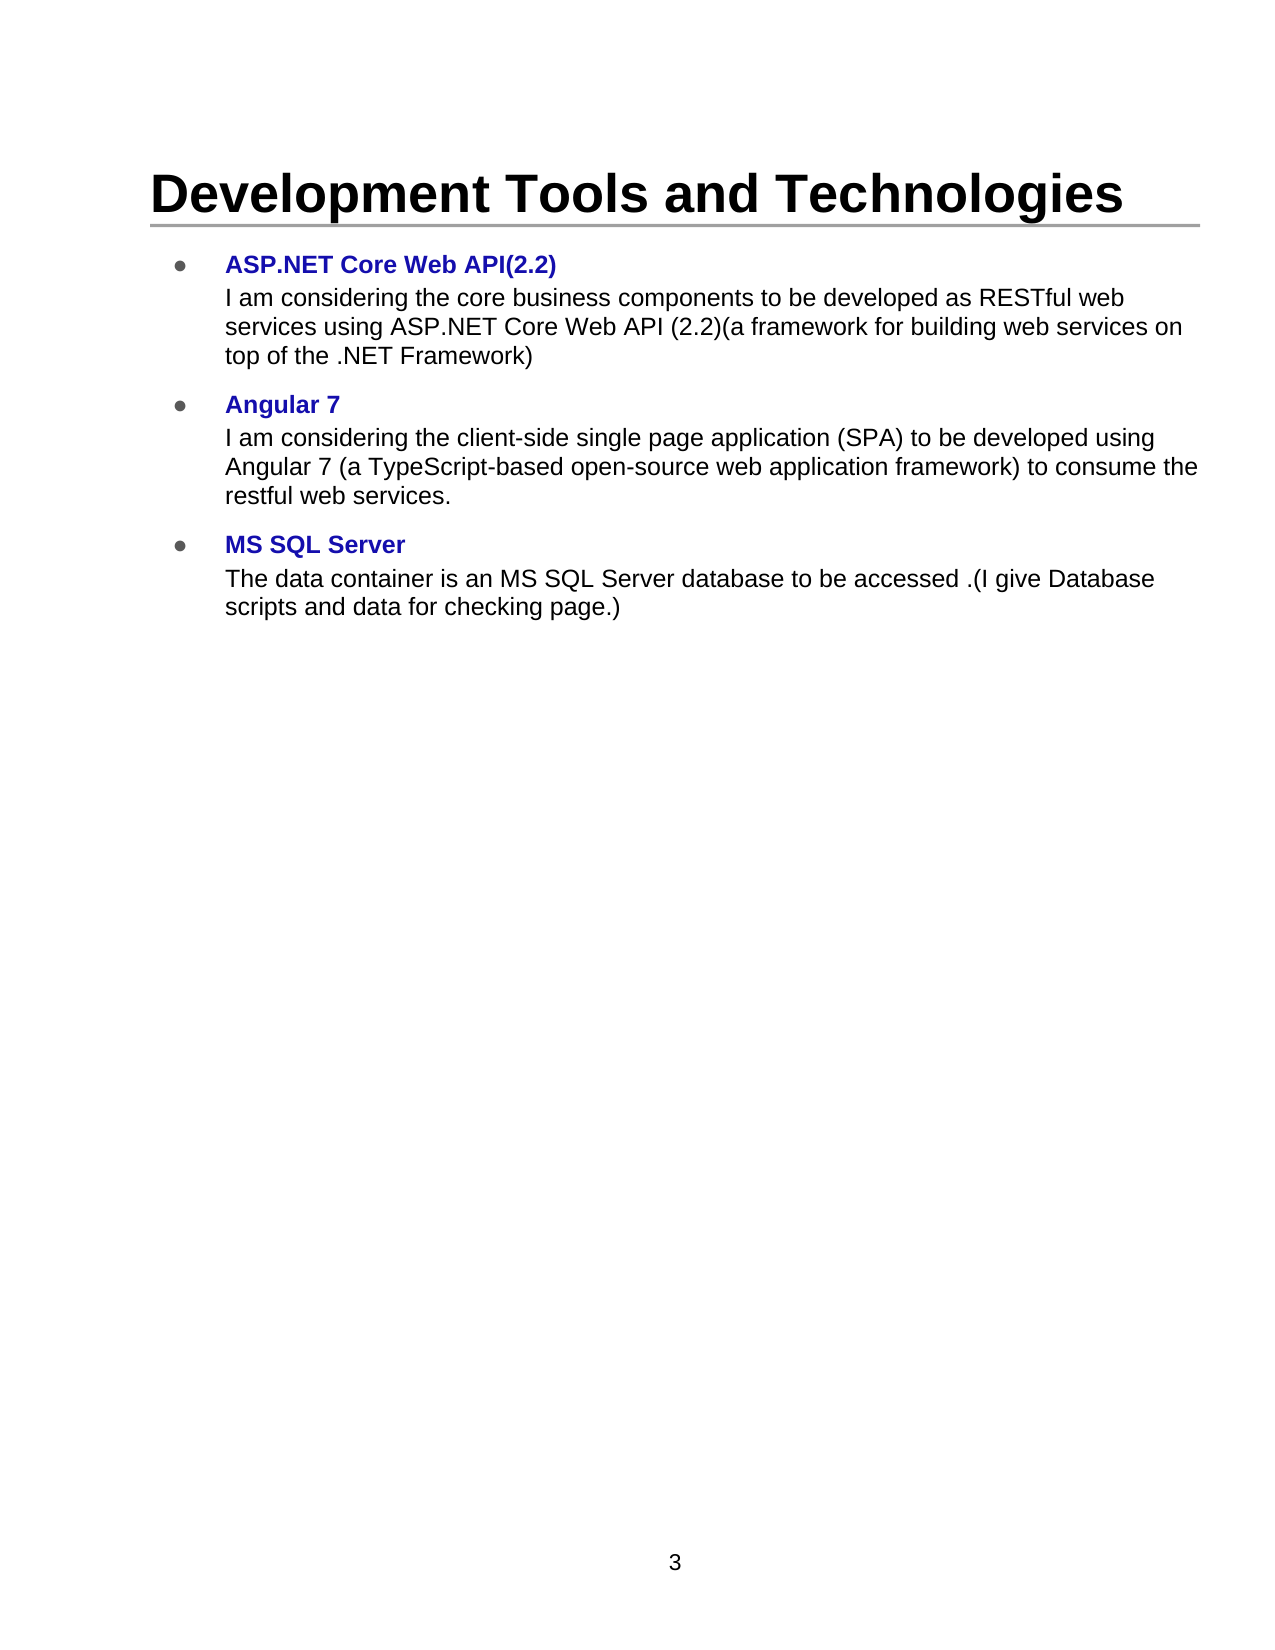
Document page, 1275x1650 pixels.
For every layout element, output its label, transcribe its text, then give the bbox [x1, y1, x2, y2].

list ASP.NET Core Web API(2.2) [187, 250, 1200, 279]
text The data container is an MS SQL Server database to be accessed .(I give Database scripts and data for checking page.) [225, 563, 1200, 621]
text I am considering the client-side single page application (SPA) to be developed using Angular 7 (a TypeScript-based open-source web application framework) to consume the restful web services. [225, 423, 1200, 510]
text Development Tools and Technologies [150, 162, 1200, 223]
text I am considering the core business components to be developed as RESTful web services using ASP.NET Core Web API (2.2)(a framework for building web services on top of the .NET Framework) [225, 283, 1200, 369]
list MS SQL Server [187, 531, 1200, 559]
list Angular 7 [187, 390, 1200, 419]
